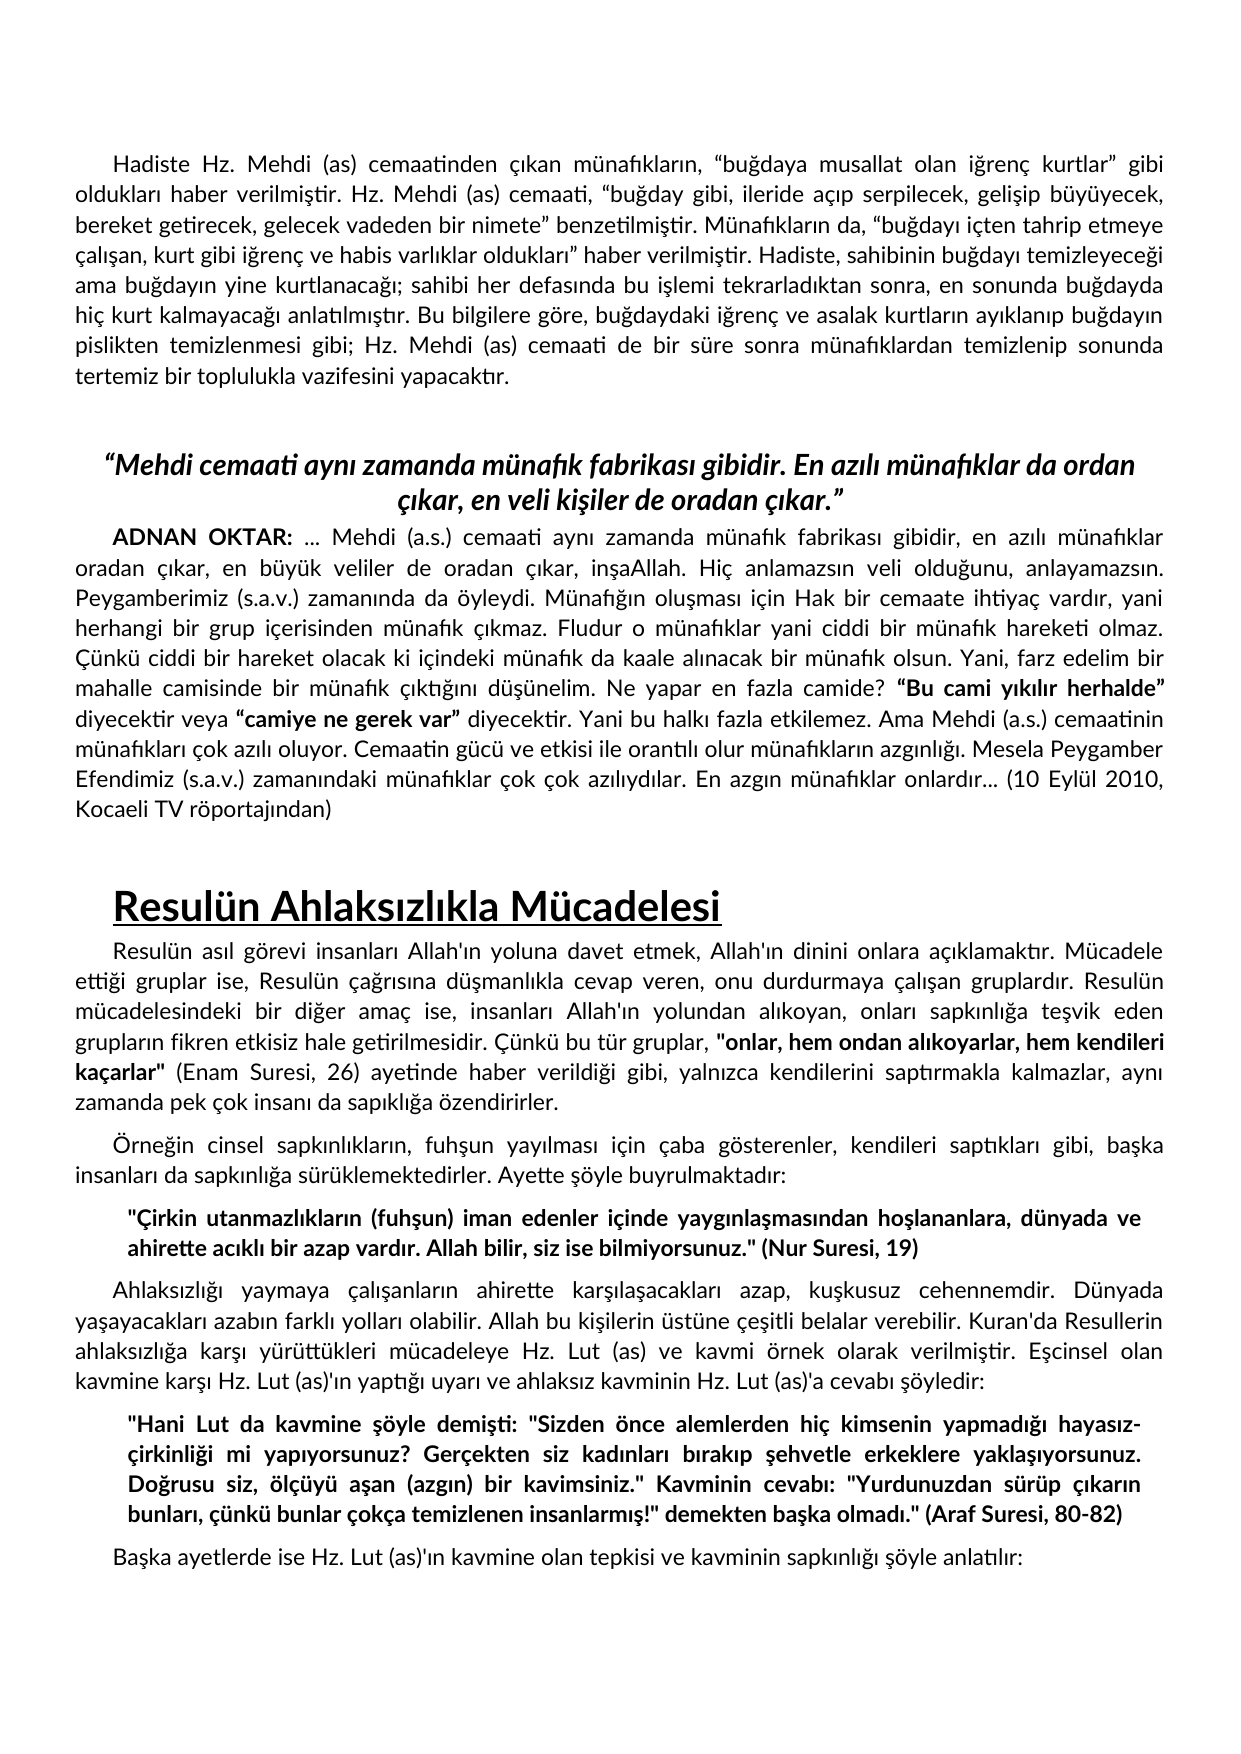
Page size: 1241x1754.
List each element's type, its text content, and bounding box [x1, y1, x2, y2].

text "Hani Lut da kavmine şöyle demişti: "Sizden önce alemlerden hiç kimsenin yapmadığı hayasız-çirkinliği mi yapıyorsunuz? Gerçekten siz kadınları bırakıp şehvetle erkeklere yaklaşıyorsunuz. Doğrusu siz, ölçüyü aşan (azgın) bir kavimsiniz." Kavminin cevabı: "Yurdunuzdan sürüp çıkarın bunları, çünkü bunlar çokça temizlenen insanlarmış!" demekten başka olmadı." (Araf Suresi, 80-82) [127, 1409, 1143, 1528]
text Ahlaksızlığı yaymaya çalışanların ahirette karşılaşacakları azap, kuşkusuz cehennemdir. Dünyada yaşayacakları azabın farklı yolları olabilir. Allah bu kişilerin üstüne çeşitli belalar verebilir. Kuran'da Resullerin ahlaksızlığa karşı yürüttükleri mücadeleye Hz. Lut (as) ve kavmi örnek olarak verilmiştir. Eşcinsel olan kavmine karşı Hz. Lut (as)'ın yaptığı uyarı ve ahlaksız kavminin Hz. Lut (as)'a cevabı şöyledir: [75, 1276, 1165, 1394]
text Hadiste Hz. Mehdi (as) cemaatinden çıkan münafıkların, “buğdaya musallat olan iğrenç kurtlar” gibi oldukları haber verilmiştir. Hz. Mehdi (as) cemaati, “buğday gibi, ileride açıp serpilecek, gelişip büyüyecek, bereket getirecek, gelecek vadeden bir nimete” benzetilmiştir. Münafıkların da, “buğdayı içten tahrip etmeye çalışan, kurt gibi iğrenç ve habis varlıklar oldukları” haber verilmiştir. Hadiste, sahibinin buğdayı temizleyeceği ama buğdayın yine kurtlanacağı; sahibi her defasında bu işlemi tekrarladıktan sonra, en sonunda buğdayda hiç kurt kalmayacağı anlatılmıştır. Bu bilgilere göre, buğdaydaki iğrenç ve asalak kurtların ayıklanıp buğdayın pislikten temizlenmesi gibi; Hz. Mehdi (as) cemaati de bir süre sonra münafıklardan temizlenip sonunda tertemiz bir toplulukla vazifesini yapacaktır. [75, 150, 1165, 389]
text Başka ayetlerde ise Hz. Lut (as)'ın kavmine olan tepkisi ve kavminin sapkınlığı şöyle anlatılır: [75, 1543, 1165, 1570]
text Örneğin cinsel sapkınlıkların, fuhşun yayılması için çaba gösterenler, kendileri saptıkları gibi, başka insanları da sapkınlığa sürüklemektedirler. Ayette şöyle buyrulmaktadır: [75, 1130, 1165, 1188]
text Resulün asıl görevi insanları Allah'ın yoluna davet etmek, Allah'ın dinini onlara açıklamaktır. Mücadele ettiği gruplar ise, Resulün çağrısına düşmanlıkla cevap veren, onu durdurmaya çalışan gruplardır. Resulün mücadelesindeki bir diğer amaç ise, insanları Allah'ın yolundan alıkoyan, onları sapkınlığa teşvik eden grupların fikren etkisiz hale getirilmesidir. Çünkü bu tür gruplar, "onlar, hem ondan alıkoyarlar, hem kendileri kaçarlar" (Enam Suresi, 26) ayetinde haber verildiği gibi, yalnızca kendilerini saptırmakla kalmazlar, aynı zamanda pek çok insanı da sapıklığa özendirirler. [75, 937, 1165, 1115]
subtitle Resulün Ahlaksızlıkla Mücadelesi [112, 880, 1165, 930]
text "Çirkin utanmazlıkların (fuhşun) iman edenler içinde yaygınlaşmasından hoşlananlara, dünyada ve ahirette acıklı bir azap vardır. Allah bilir, siz ise bilmiyorsunuz." (Nur Suresi, 19) [127, 1203, 1143, 1261]
text “Mehdi cemaati aynı zamanda münafık fabrikası gibidir. En azılı münafıklar da ordan çıkar, en veli kişiler de oradan çıkar.” [75, 447, 1165, 517]
text ADNAN OKTAR: ... Mehdi (a.s.) cemaati aynı zamanda münafık fabrikası gibidir, en azılı münafıklar oradan çıkar, en büyük veliler de oradan çıkar, inşaAllah. Hiç anlamazsın veli olduğunu, anlayamazsın. Peygamberimiz (s.a.v.) zamanında da öyleydi. Münafığın oluşması için Hak bir cemaate ihtiyaç vardır, yani herhangi bir grup içerisinden münafık çıkmaz. Fludur o münafıklar yani ciddi bir münafık hareketi olmaz. Çünkü ciddi bir hareket olacak ki içindeki münafık da kaale alınacak bir münafık olsun. Yani, farz edelim bir mahalle camisinde bir münafık çıktığını düşünelim. Ne yapar en fazla camide? “Bu cami yıkılır herhalde” diyecektir veya “camiye ne gerek var” diyecektir. Yani bu halkı fazla etkilemez. Ama Mehdi (a.s.) cemaatinin münafıkları çok azılı oluyor. Cemaatin gücü ve etkisi ile orantılı olur münafıkların azgınlığı. Mesela Peygamber Efendimiz (s.a.v.) zamanındaki münafıklar çok çok azılıydılar. En azgın münafıklar onlardır... (10 Eylül 2010, Kocaeli TV röportajından) [75, 523, 1165, 822]
